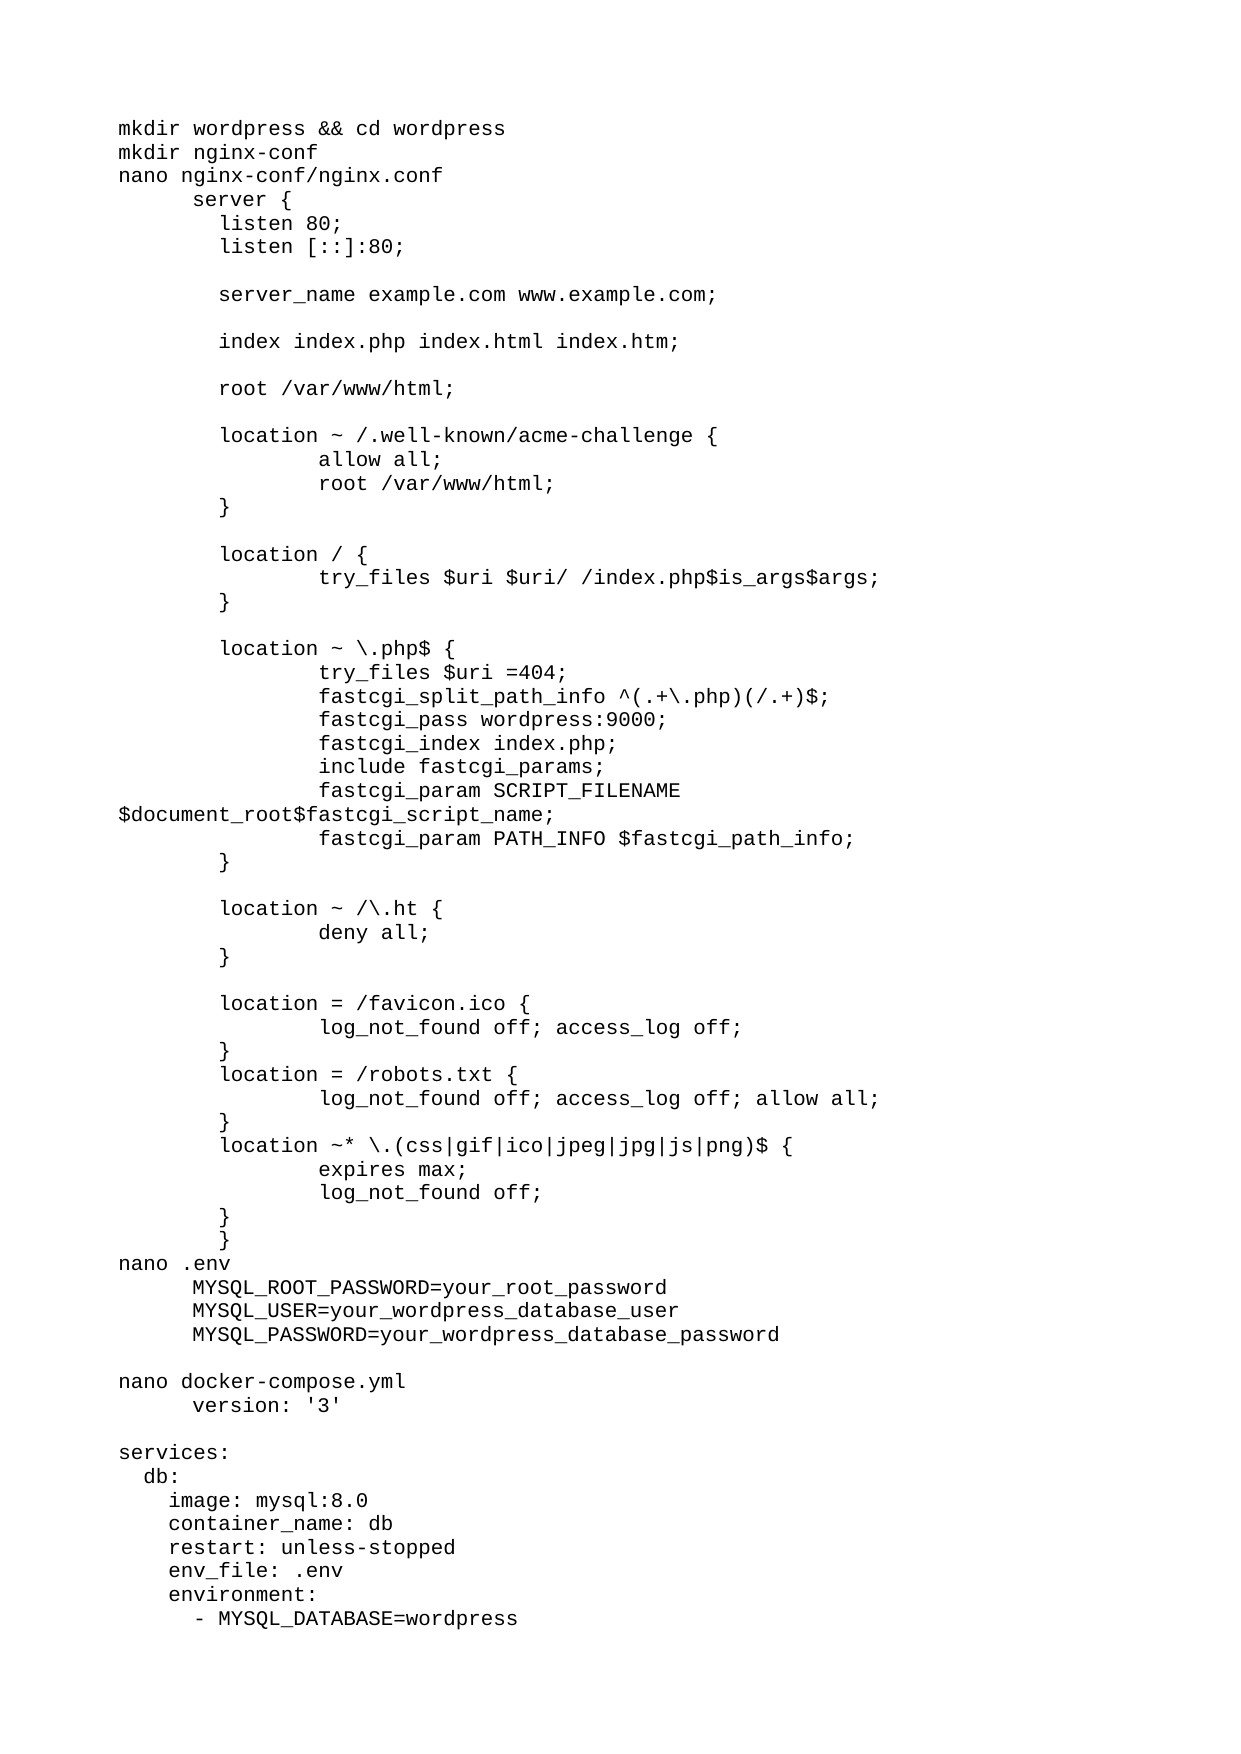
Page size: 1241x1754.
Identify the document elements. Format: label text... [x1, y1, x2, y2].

text image: mysql:8.0 [118, 1489, 1122, 1513]
text expires max; [118, 1158, 1122, 1182]
text mkdir wordpress && cd wordpress [118, 118, 1122, 142]
text restart: unless-stopped [118, 1537, 1122, 1561]
text environment: [118, 1584, 1122, 1608]
text allow all; [118, 449, 1122, 473]
text try_files $uri =404; [118, 662, 1122, 686]
text nano nginx-conf/nginx.conf [118, 165, 1122, 189]
text server { [118, 189, 1122, 213]
text } [118, 1206, 1122, 1229]
text - MYSQL_DATABASE=wordpress [118, 1608, 1122, 1631]
text location ~ \.php$ { [118, 638, 1122, 662]
text fastcgi_split_path_info ^(.+\.php)(/.+)$; [118, 686, 1122, 709]
text } [118, 1111, 1122, 1135]
text nano docker-compose.yml [118, 1371, 1122, 1395]
text fastcgi_index index.php; [118, 733, 1122, 757]
text services: [118, 1442, 1122, 1466]
text log_not_found off; [118, 1182, 1122, 1206]
text } [118, 591, 1122, 615]
text location / { [118, 544, 1122, 567]
text fastcgi_pass wordpress:9000; [118, 709, 1122, 733]
text location ~ /.well-known/acme-challenge { [118, 426, 1122, 449]
text location ~* \.(css|gif|ico|jpeg|jpg|js|png)$ { [118, 1135, 1122, 1158]
text } [118, 1229, 1122, 1253]
text MYSQL_PASSWORD=your_wordpress_database_password [118, 1324, 1122, 1348]
text } [118, 1040, 1122, 1064]
text server_name example.com www.example.com; [118, 284, 1122, 307]
text MYSQL_USER=your_wordpress_database_user [118, 1300, 1122, 1324]
text version: '3' [118, 1395, 1122, 1419]
text fastcgi_param PATH_INFO $fastcgi_path_info; [118, 827, 1122, 851]
text location = /robots.txt { [118, 1064, 1122, 1088]
text try_files $uri $uri/ /index.php$is_args$args; [118, 567, 1122, 591]
text listen 80; [118, 213, 1122, 236]
text listen [::]:80; [118, 236, 1122, 260]
text container_name: db [118, 1513, 1122, 1537]
text location = /favicon.ico { [118, 993, 1122, 1017]
text MYSQL_ROOT_PASSWORD=your_root_password [118, 1277, 1122, 1300]
text fastcgi_param SCRIPT_FILENAME $document_root$fastcgi_script_name; [118, 780, 1122, 827]
text } [118, 851, 1122, 875]
text log_not_found off; access_log off; allow all; [118, 1088, 1122, 1111]
text } [118, 946, 1122, 969]
text log_not_found off; access_log off; [118, 1017, 1122, 1040]
text deny all; [118, 922, 1122, 946]
text root /var/www/html; [118, 473, 1122, 496]
text } [118, 496, 1122, 520]
text include fastcgi_params; [118, 757, 1122, 780]
text env_file: .env [118, 1561, 1122, 1584]
text mkdir nginx-conf [118, 142, 1122, 165]
text db: [118, 1466, 1122, 1489]
text location ~ /\.ht { [118, 898, 1122, 922]
text root /var/www/html; [118, 378, 1122, 402]
text nano .env [118, 1253, 1122, 1277]
text index index.php index.html index.htm; [118, 331, 1122, 354]
